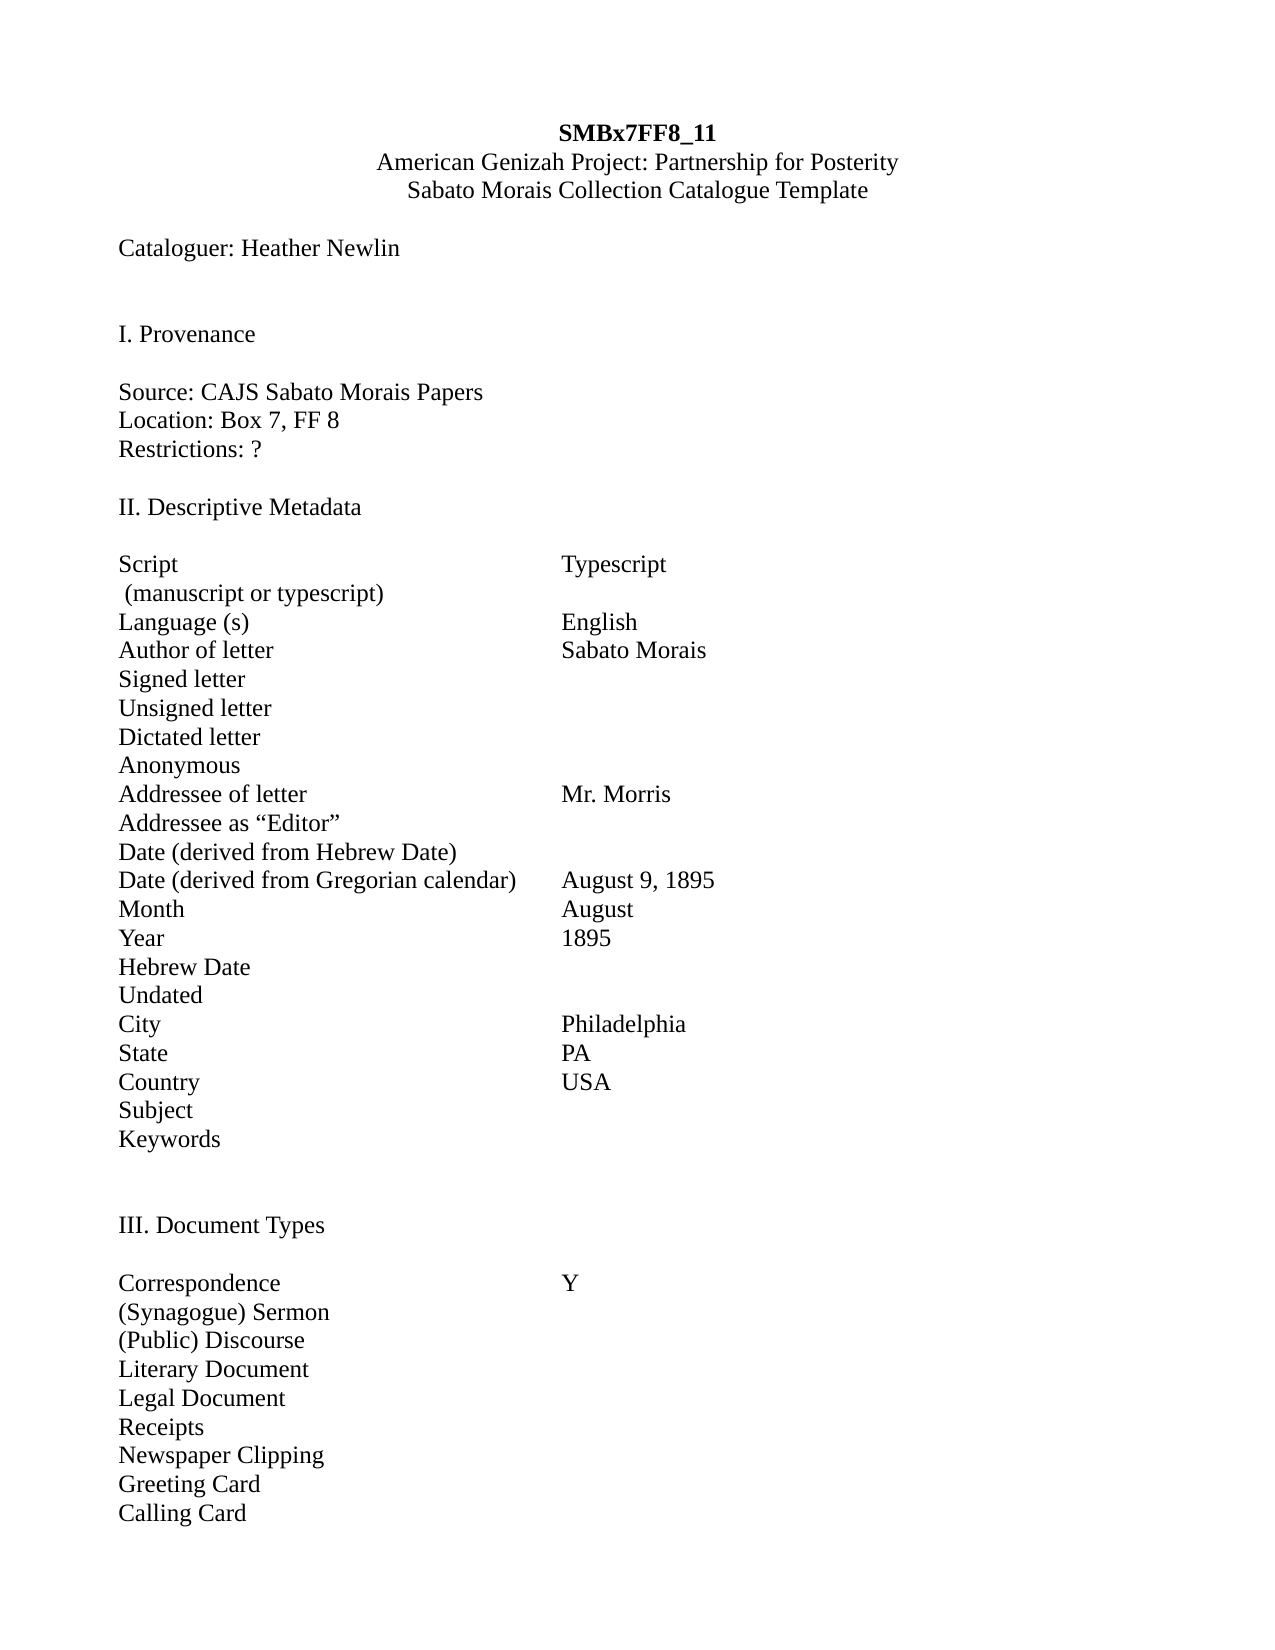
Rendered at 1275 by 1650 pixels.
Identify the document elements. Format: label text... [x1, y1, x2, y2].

text Greeting Card [118, 1469, 1157, 1498]
text Source: CAJS Sabato Morais Papers [118, 377, 1157, 406]
text (Synagogue) Sermon [118, 1297, 1157, 1326]
text III. Document Types [118, 1211, 1157, 1239]
text Location: Box 7, FF 8 [118, 406, 1157, 434]
text Calling Card [118, 1498, 1157, 1527]
text Addressee of letter Mr. Morris [118, 779, 1157, 808]
text Month August [118, 894, 1157, 923]
text Addressee as “Editor” [118, 808, 1157, 837]
text Newspaper Clipping [118, 1441, 1157, 1469]
text Undated [118, 981, 1157, 1009]
text Correspondence Y [118, 1268, 1157, 1297]
text (manuscript or typescript) [118, 578, 1157, 607]
text Subject [118, 1096, 1157, 1124]
text I. Provenance [118, 319, 1157, 348]
text Legal Document [118, 1383, 1157, 1412]
text Literary Document [118, 1354, 1157, 1383]
text Hebrew Date [118, 952, 1157, 981]
text Unsigned letter [118, 693, 1157, 722]
text Language (s) English [118, 607, 1157, 636]
text II. Descriptive Metadata [118, 492, 1157, 521]
text State PA [118, 1038, 1157, 1067]
text Author of letter Sabato Morais [118, 636, 1157, 664]
text Script Typescript [118, 549, 1157, 578]
text Anonymous [118, 751, 1157, 779]
text Year 1895 [118, 923, 1157, 952]
text Cataloguer: Heather Newlin [118, 233, 1157, 262]
text Date (derived from Hebrew Date) [118, 837, 1157, 866]
text Dictated letter [118, 722, 1157, 751]
text City Philadelphia [118, 1009, 1157, 1038]
text Country USA [118, 1067, 1157, 1096]
text (Public) Discourse [118, 1326, 1157, 1354]
text American Genizah Project: Partnership for Posterity [118, 147, 1157, 176]
text Sabato Morais Collection Catalogue Template [118, 176, 1157, 204]
text Keywords [118, 1124, 1157, 1153]
text Restrictions: ? [118, 434, 1157, 463]
text Date (derived from Gregorian calendar) August 9, 1895 [118, 866, 1157, 894]
text Signed letter [118, 664, 1157, 693]
text Receipts [118, 1412, 1157, 1441]
text SMBx7FF8_11 [118, 118, 1157, 147]
